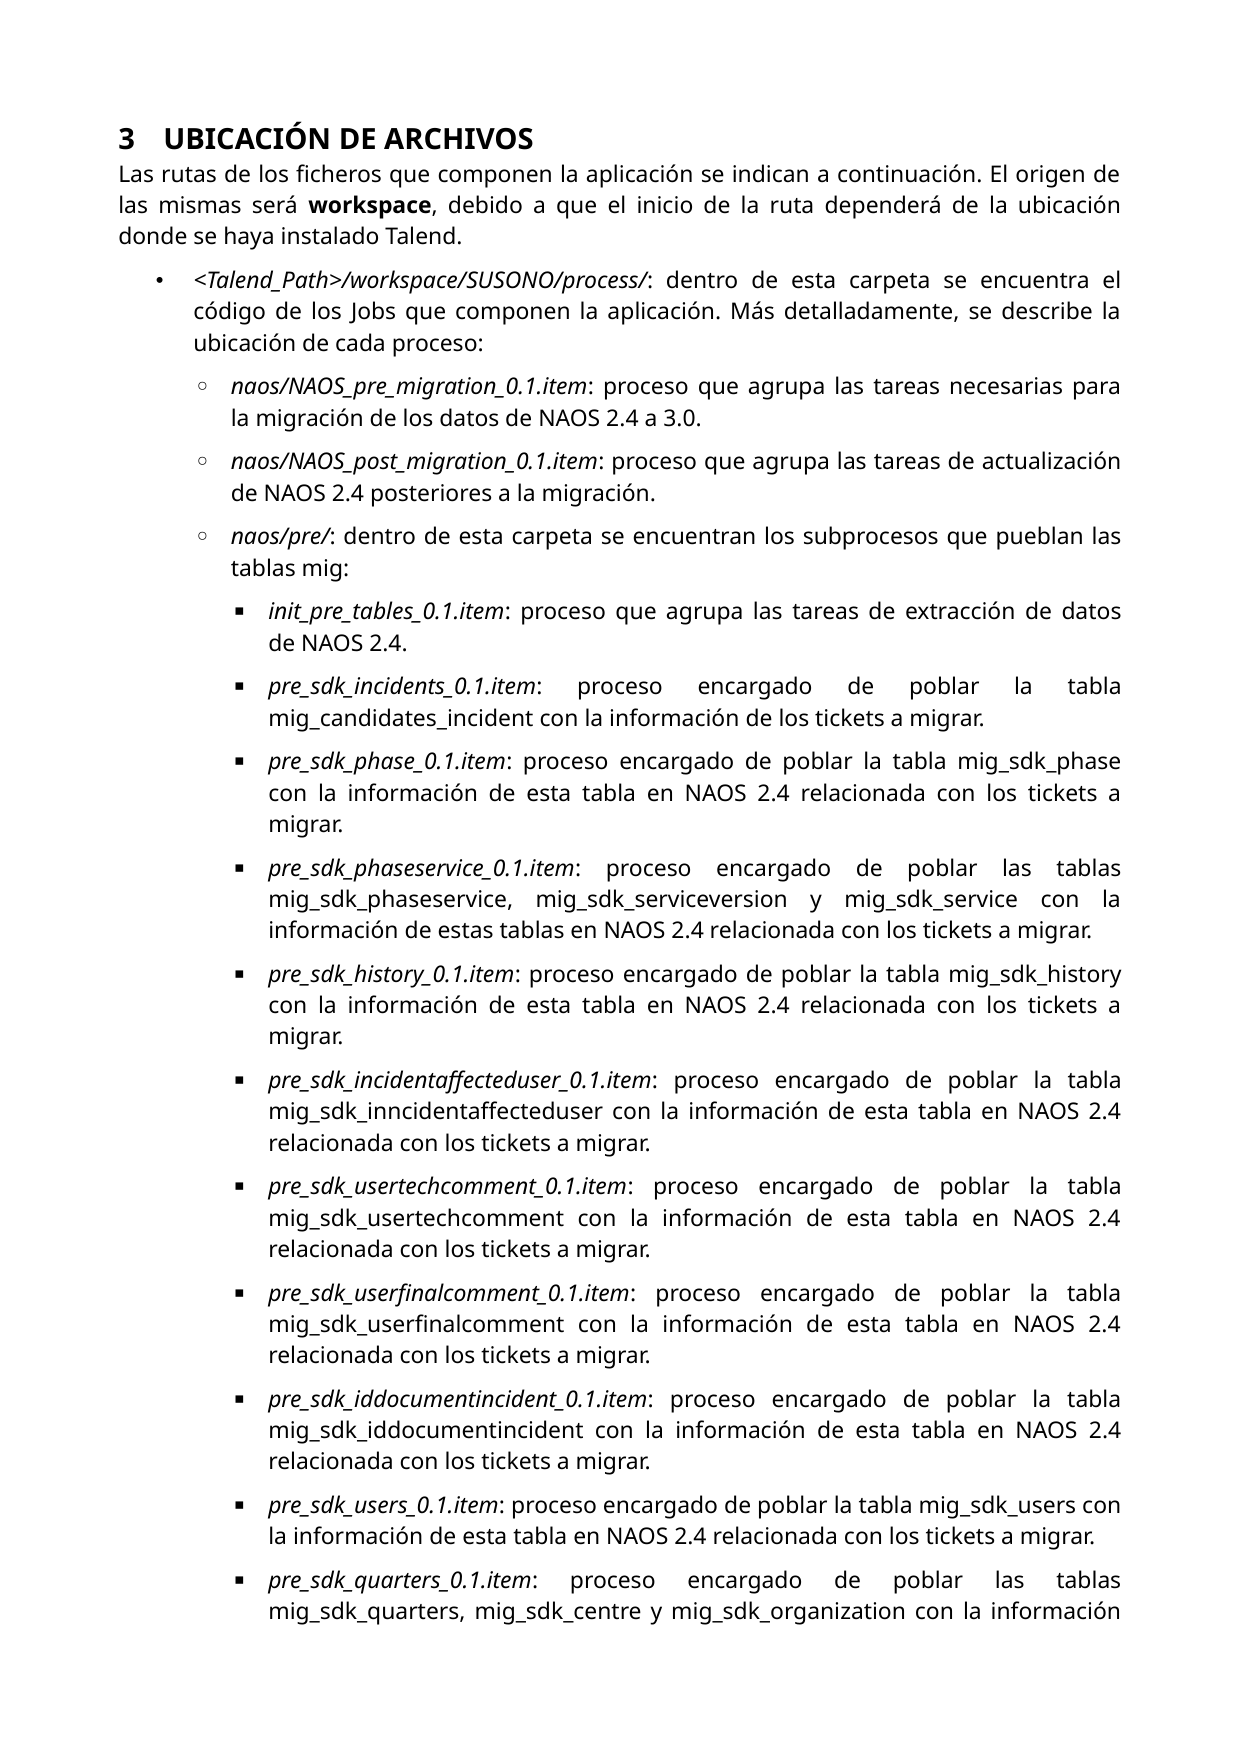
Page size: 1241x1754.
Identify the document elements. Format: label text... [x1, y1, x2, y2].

list naos/pre/: dentro de esta carpeta se encuentran los subprocesos que pueblan las tablas mig: [193, 520, 1122, 583]
subtitle UBICACIÓN DE ARCHIVOS [118, 118, 1122, 158]
text Las rutas de los ficheros que componen la aplicación se indican a continuación. El origen de las mismas será workspace, debido a que el inicio de la ruta dependerá de la ubicación donde se haya instalado Talend. [118, 158, 1122, 252]
list pre_sdk_quarters_0.1.item: proceso encargado de poblar las tablas mig_sdk_quarters, mig_sdk_centre y mig_sdk_organization con la información [231, 1564, 1122, 1627]
list pre_sdk_userfinalcomment_0.1.item: proceso encargado de poblar la tabla mig_sdk_userfinalcomment con la información de esta tabla en NAOS 2.4 relacionada con los tickets a migrar. [231, 1277, 1122, 1370]
list pre_sdk_users_0.1.item: proceso encargado de poblar la tabla mig_sdk_users con la información de esta tabla en NAOS 2.4 relacionada con los tickets a migrar. [231, 1489, 1122, 1552]
list <Talend_Path>/workspace/SUSONO/process/: dentro de esta carpeta se encuentra el código de los Jobs que componen la aplicación. Más detalladamente, se describe la ubicación de cada proceso: [156, 264, 1122, 358]
list pre_sdk_phaseservice_0.1.item: proceso encargado de poblar las tablas mig_sdk_phaseservice, mig_sdk_serviceversion y mig_sdk_service con la información de estas tablas en NAOS 2.4 relacionada con los tickets a migrar. [231, 852, 1122, 945]
list pre_sdk_phase_0.1.item: proceso encargado de poblar la tabla mig_sdk_phase con la información de esta tabla en NAOS 2.4 relacionada con los tickets a migrar. [231, 745, 1122, 839]
list init_pre_tables_0.1.item: proceso que agrupa las tareas de extracción de datos de NAOS 2.4. [231, 595, 1122, 658]
list pre_sdk_history_0.1.item: proceso encargado de poblar la tabla mig_sdk_history con la información de esta tabla en NAOS 2.4 relacionada con los tickets a migrar. [231, 958, 1122, 1052]
list pre_sdk_incidents_0.1.item: proceso encargado de poblar la tabla mig_candidates_incident con la información de los tickets a migrar. [231, 670, 1122, 733]
list naos/NAOS_post_migration_0.1.item: proceso que agrupa las tareas de actualización de NAOS 2.4 posteriores a la migración. [193, 445, 1122, 508]
list pre_sdk_incidentaffecteduser_0.1.item: proceso encargado de poblar la tabla mig_sdk_inncidentaffecteduser con la información de esta tabla en NAOS 2.4 relacionada con los tickets a migrar. [231, 1064, 1122, 1158]
list pre_sdk_iddocumentincident_0.1.item: proceso encargado de poblar la tabla mig_sdk_iddocumentincident con la información de esta tabla en NAOS 2.4 relacionada con los tickets a migrar. [231, 1383, 1122, 1477]
list naos/NAOS_pre_migration_0.1.item: proceso que agrupa las tareas necesarias para la migración de los datos de NAOS 2.4 a 3.0. [193, 370, 1122, 433]
list pre_sdk_usertechcomment_0.1.item: proceso encargado de poblar la tabla mig_sdk_usertechcomment con la información de esta tabla en NAOS 2.4 relacionada con los tickets a migrar. [231, 1170, 1122, 1264]
